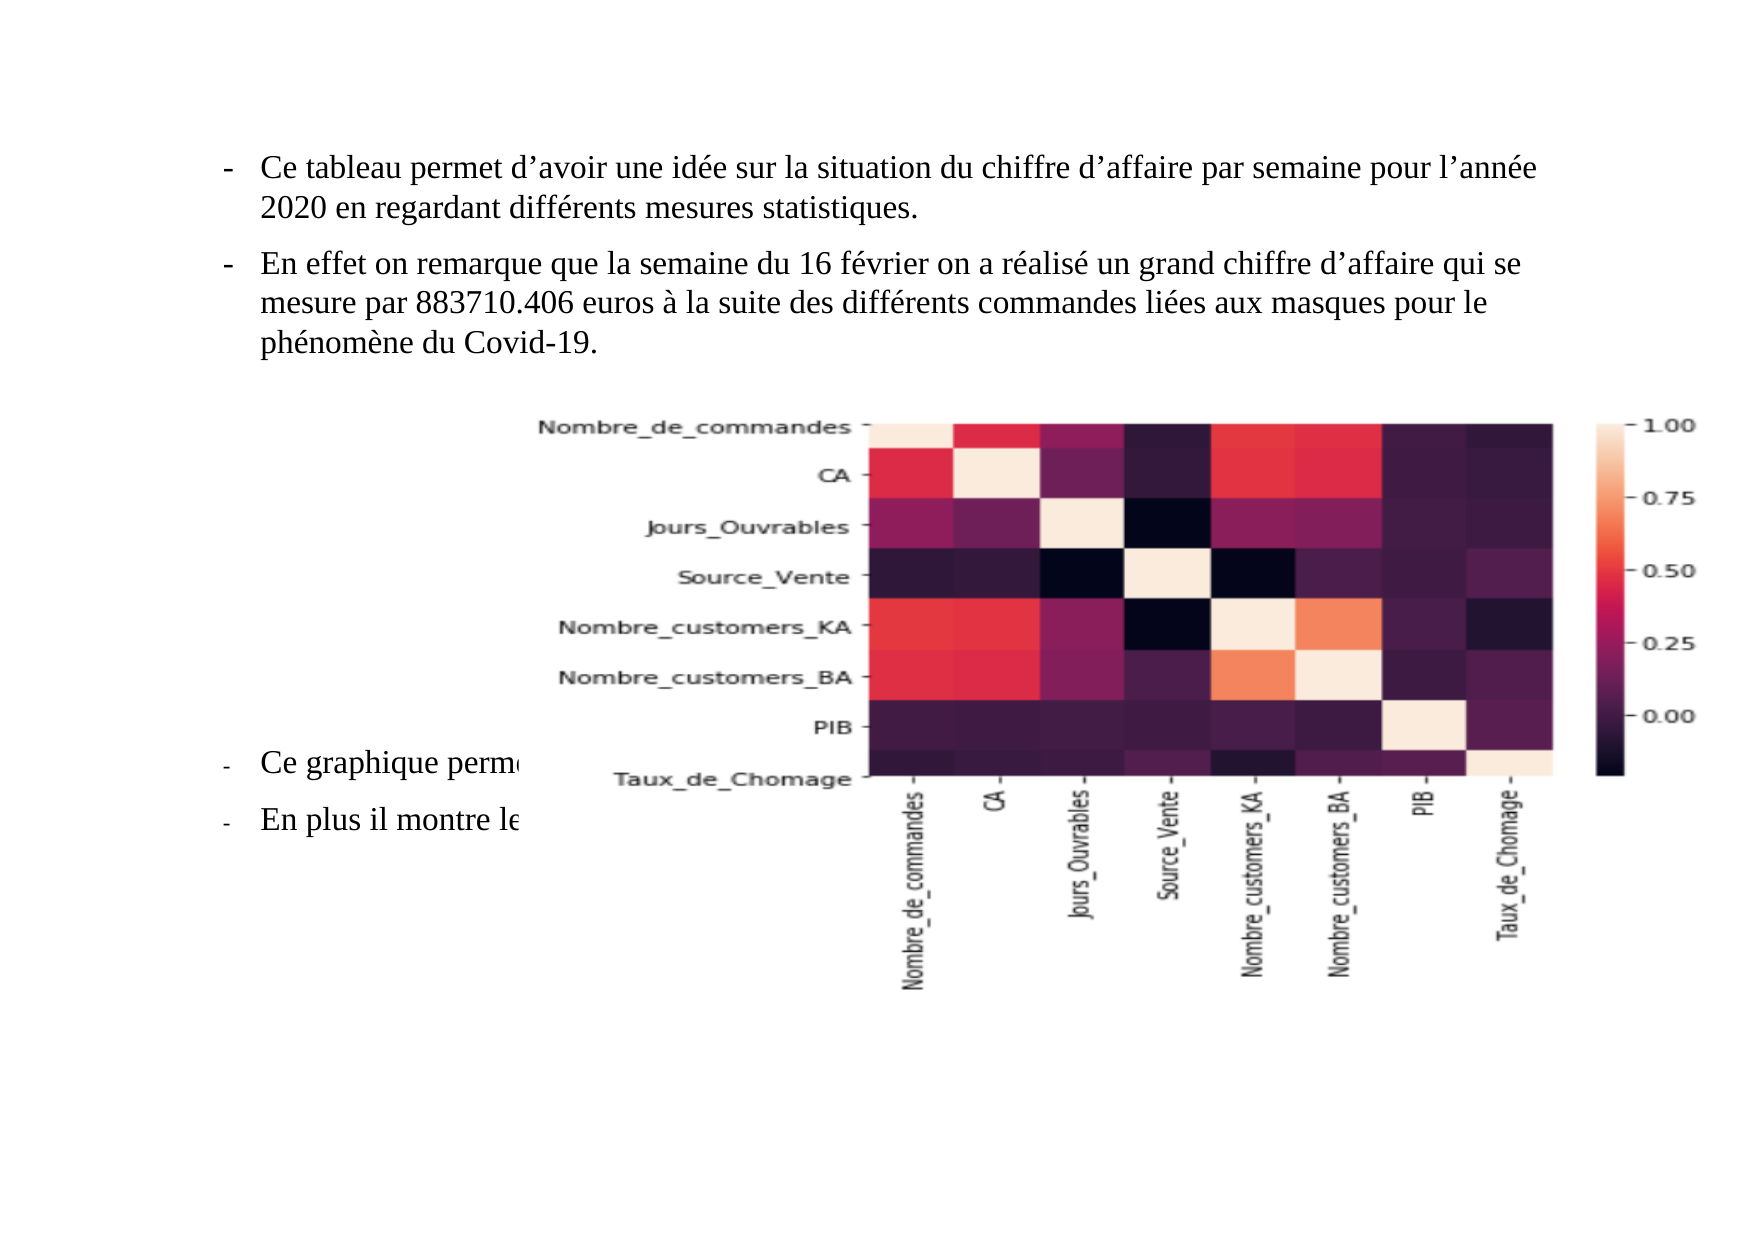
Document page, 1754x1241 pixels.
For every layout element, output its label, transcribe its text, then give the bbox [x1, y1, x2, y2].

list En effet on remarque que la semaine du 16 février on a réalisé un grand chiffre d’affaire qui se mesure par 883710.406 euros à la suite des différents commandes liées aux masques pour le phénomène du Covid-19. [223, 243, 1606, 361]
list Ce tableau permet d’avoir une idée sur la situation du chiffre d’affaire par semaine pour l’année 2020 en regardant différents mesures statistiques. [223, 148, 1606, 226]
list En plus il montre les variables qui expliquent bien la variable cible. [223, 799, 518, 837]
list Ce graphique permet d’expliquer la corrélation entre les différentes variables [223, 743, 518, 781]
